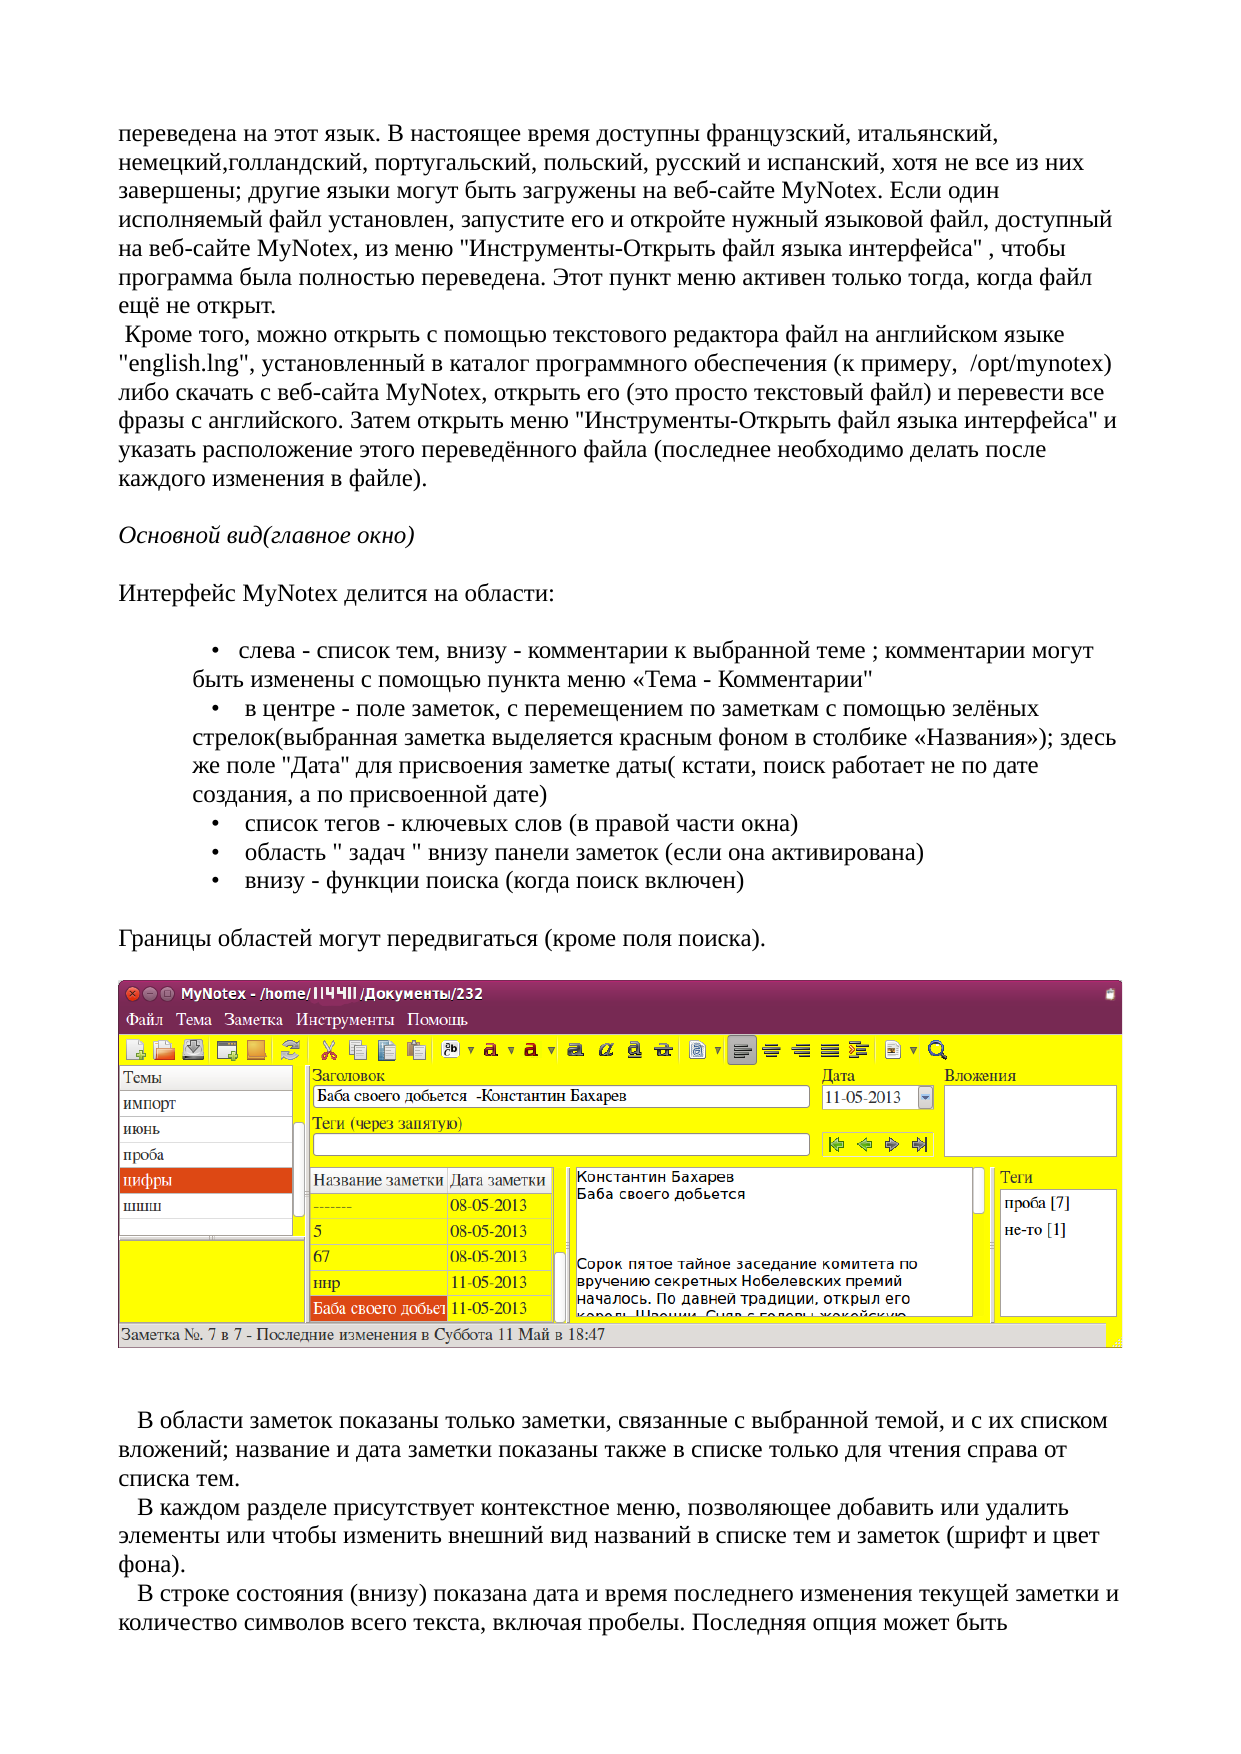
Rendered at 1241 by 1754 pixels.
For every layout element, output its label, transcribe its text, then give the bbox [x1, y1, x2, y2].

text Интерфейс MyNotex делится на области: [118, 578, 1122, 607]
text • в центре - поле заметок, с перемещением по заметкам с помощью зелёных [192, 693, 1122, 722]
text Границы областей могут передвигаться (кроме поля поиска). [118, 923, 1122, 952]
text В области заметок показаны только заметки, связанные с выбранной темой, и с их списком [118, 1405, 1122, 1434]
text • внизу - функции поиска (когда поиск включен) [192, 866, 1122, 894]
text В строке состояния (внизу) показана дата и время последнего изменения текущей заметки и количество символов всего текста, включая пробелы. Последняя опция может быть [118, 1578, 1122, 1635]
text • область " задач " внизу панели заметок (если она активирована) [192, 837, 1122, 866]
text стрелок(выбранная заметка выделяется красным фоном в столбике «Названия»); здесь [192, 722, 1122, 751]
text же поле ''Дата'' для присвоения заметке даты( кстати, поиск работает не по дате [192, 751, 1122, 779]
text вложений; название и дата заметки показаны также в списке только для чтения справа от [118, 1434, 1122, 1463]
text В каждом разделе присутствует контекстное меню, позволяющее добавить или удалить [118, 1492, 1122, 1520]
text создания, а по присвоенной дате) [192, 779, 1122, 808]
text переведена на этот язык. В настоящее время доступны французский, итальянский, немецкий,голландский, португальский, польский, русский и испанский, хотя не все из них завершены; другие языки могут быть загружены на веб-сайте MyNotex. Если один исполняемый файл установлен, запустите его и откройте нужный языковой файл, доступный на веб-сайте MyNotex, из меню ''Инструменты-Открыть файл языка интерфейса'' , чтобы программа была полностью переведена. Этот пункт меню активен только тогда, когда файл ещё не открыт. [118, 118, 1122, 319]
text списка тем. [118, 1463, 1122, 1492]
text Кроме того, можно открыть с помощью текстового редактора файл на английском языке "english.lng", установленный в каталог программного обеспечения (к примеру, /opt/mynotex) либо скачать с веб-сайта MyNotex, открыть его (это просто текстовый файл) и перевести все фразы с английского. Затем открыть меню ''Инструменты-Открыть файл языка интерфейса'' и указать расположение этого переведённого файла (последнее необходимо делать после каждого изменения в файле). [118, 319, 1122, 492]
text • список тегов - ключевых слов (в правой части окна) [192, 808, 1122, 837]
picture [118, 980, 1123, 1348]
text • слева - список тем, внизу - комментарии к выбранной теме ; комментарии могут быть изменены с помощью пункта меню «Тема - Комментарии" [192, 636, 1122, 693]
text элементы или чтобы изменить внешний вид названий в списке тем и заметок (шрифт и цвет фона). [118, 1520, 1122, 1578]
text Основной вид(главное окно) [118, 521, 1122, 549]
